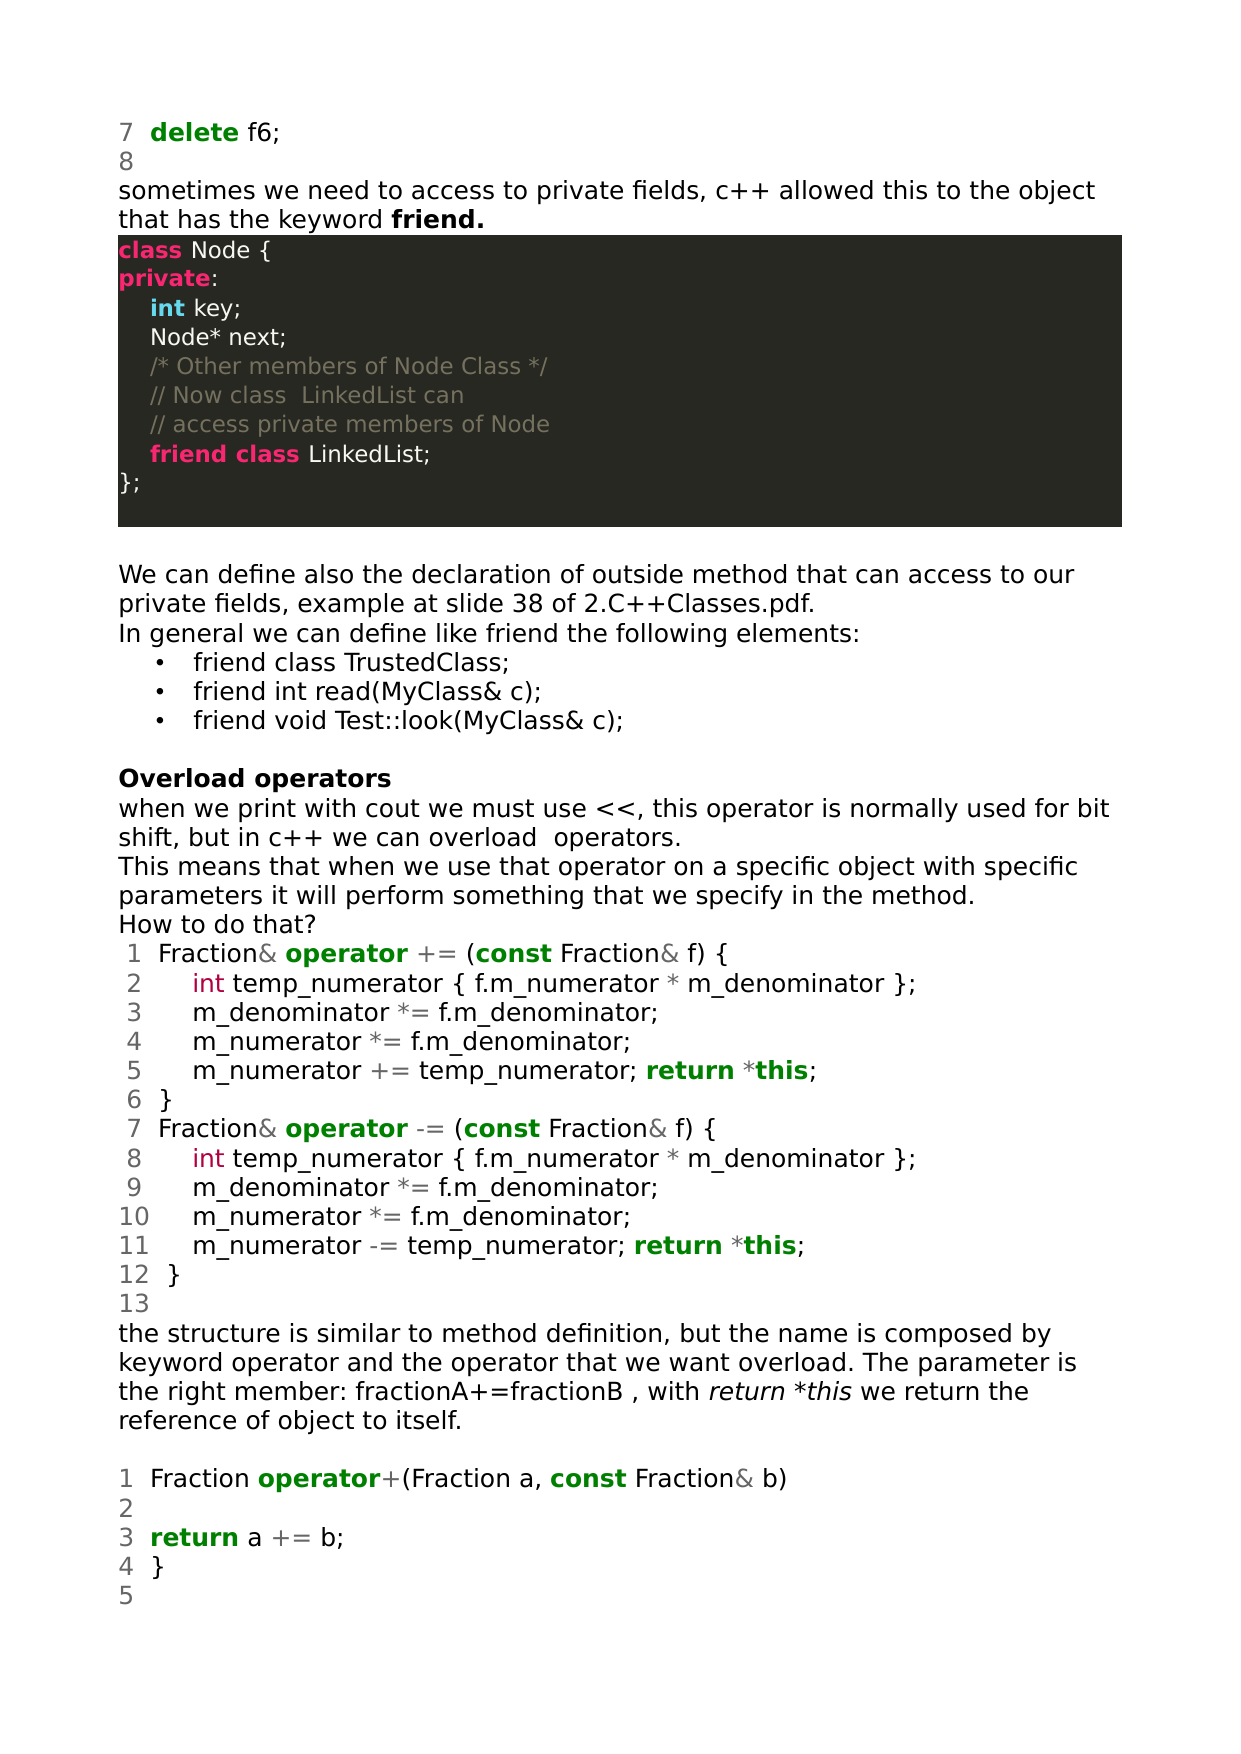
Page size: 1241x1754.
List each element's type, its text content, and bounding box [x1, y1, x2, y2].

list friend int read(MyClass& c); [156, 677, 1122, 706]
text 10 m_numerator *= f.m_denominator; [118, 1202, 1122, 1231]
text 3 m_denominator *= f.m_denominator; [118, 998, 1122, 1027]
text sometimes we need to access to private fields, c++ allowed this to the object that has the keyword friend. [118, 176, 1122, 235]
text 4 m_numerator *= f.m_denominator; [118, 1027, 1122, 1056]
text 5 [118, 1581, 1122, 1610]
text 7 Fraction& operator -= (const Fraction& f) { [118, 1114, 1122, 1144]
table_header class Node { private: int key; Node* next; /* Other members of Node Class */ // Now class LinkedList can // access private members of Node friend class LinkedList; }; [118, 235, 639, 496]
text 8 int temp_numerator { f.m_numerator * m_denominator }; [118, 1144, 1122, 1173]
text 1 Fraction& operator += (const Fraction& f) { [118, 939, 1122, 969]
list friend void Test::look(MyClass& c); [156, 706, 1122, 735]
text 4 } [118, 1552, 1122, 1581]
text when we print with cout we must use <<, this operator is normally used for bit shift, but in c++ we can overload operators. [118, 794, 1122, 852]
text 9 m_denominator *= f.m_denominator; [118, 1173, 1122, 1202]
text Overload operators [118, 764, 1122, 794]
text 2 [118, 1494, 1122, 1523]
text 11 m_numerator -= temp_numerator; return *this; [118, 1231, 1122, 1260]
text How to do that? [118, 910, 1122, 939]
list friend class TrustedClass; [156, 648, 1122, 677]
text 13 [118, 1289, 1122, 1319]
text 2 int temp_numerator { f.m_numerator * m_denominator }; [118, 969, 1122, 998]
text This means that when we use that operator on a specific object with specific parameters it will perform something that we specify in the method. [118, 852, 1122, 910]
text 1 Fraction operator+(Fraction a, const Fraction& b) [118, 1464, 1122, 1494]
text 8 [118, 147, 1122, 176]
text 6 } [118, 1085, 1122, 1114]
text 12 } [118, 1260, 1122, 1289]
text 7 delete f6; [118, 118, 1122, 147]
text 3 return a += b; [118, 1523, 1122, 1552]
text the structure is similar to method definition, but the name is composed by keyword operator and the operator that we want overload. The parameter is the right member: fractionA+=fractionB , with return *this we return the reference of object to itself. [118, 1319, 1122, 1435]
text In general we can define like friend the following elements: [118, 619, 1122, 648]
text We can define also the declaration of outside method that can access to our private fields, example at slide 38 of 2.C++Classes.pdf. [118, 560, 1122, 619]
text 5 m_numerator += temp_numerator; return *this; [118, 1056, 1122, 1085]
